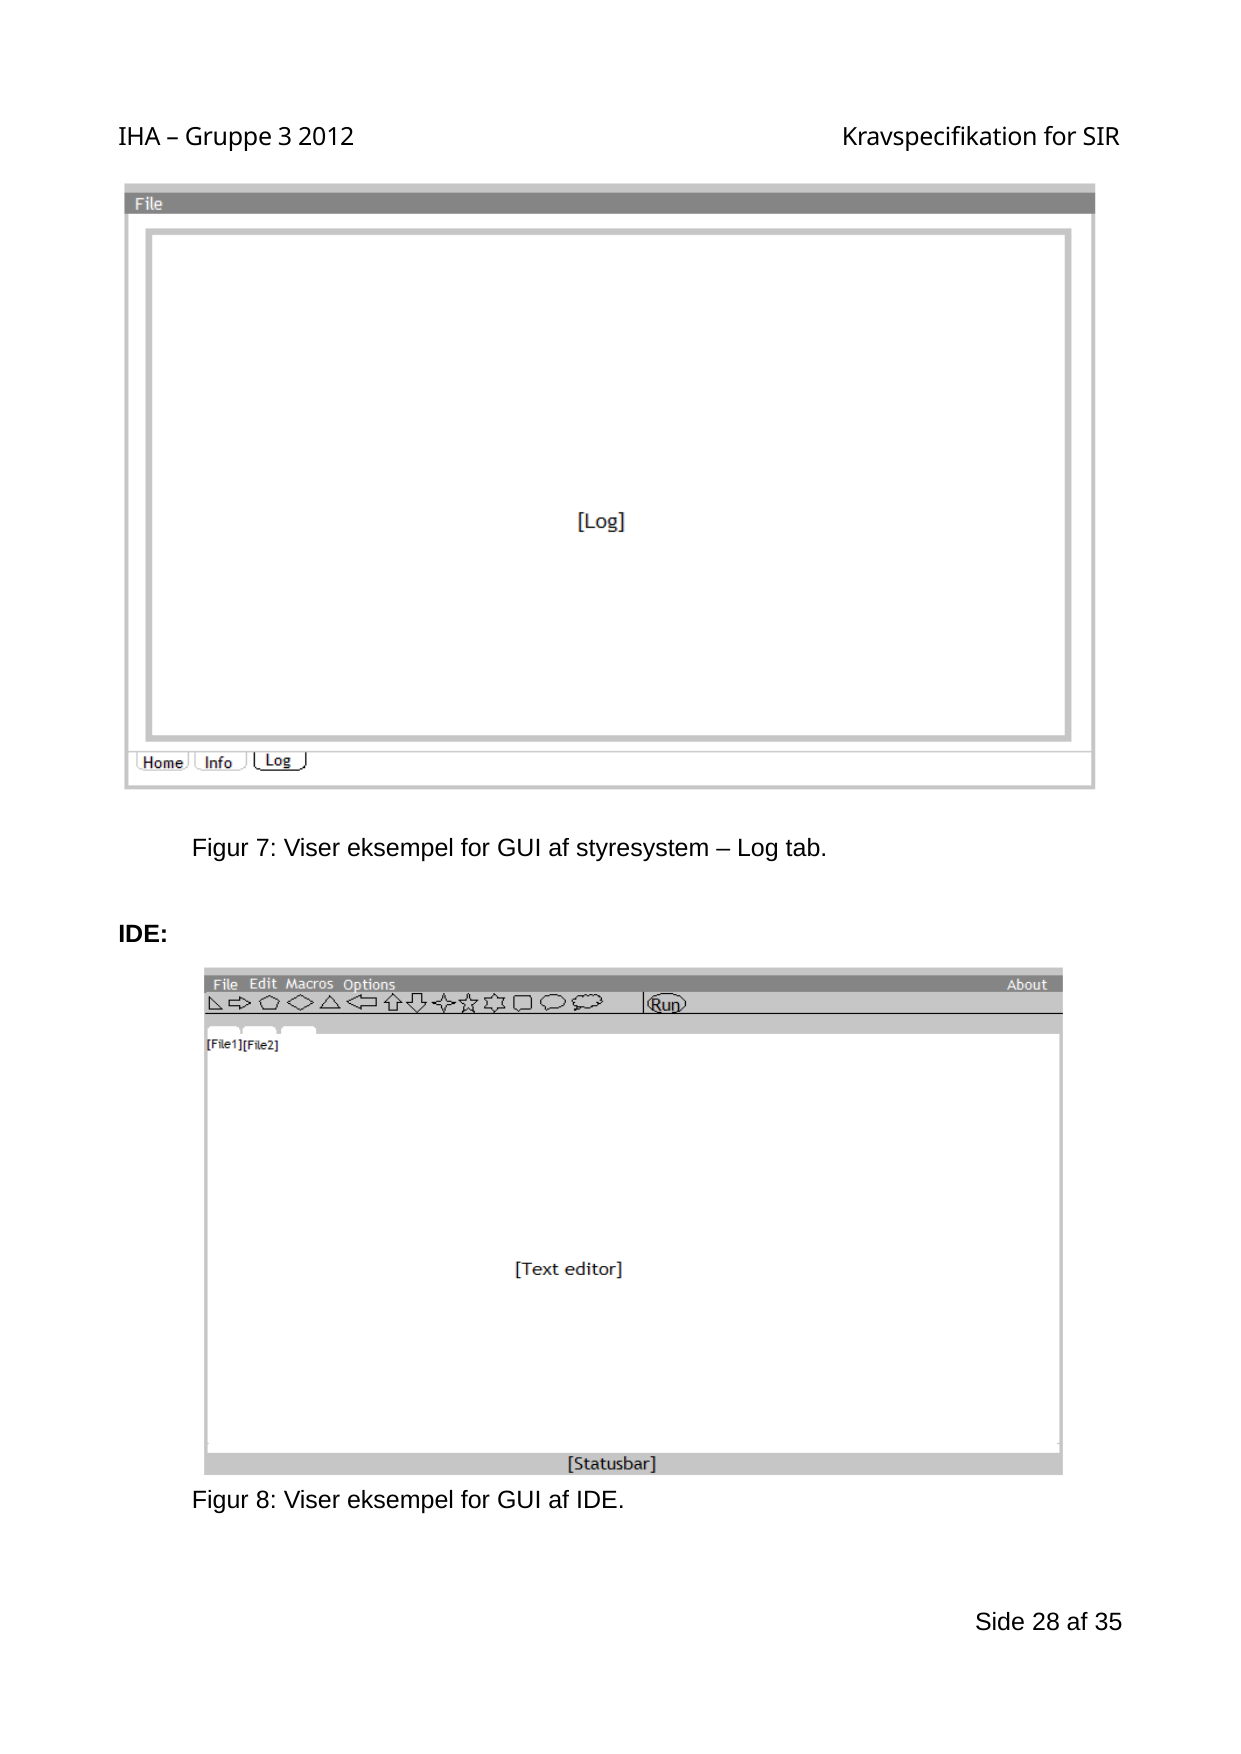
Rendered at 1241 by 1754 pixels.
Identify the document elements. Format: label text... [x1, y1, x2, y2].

text Figur 8: Viser eksempel for GUI af IDE. [192, 974, 1088, 1513]
text IDE: [118, 919, 1122, 947]
picture [118, 181, 1123, 833]
picture [196, 961, 1084, 1485]
text Figur 7: Viser eksempel for GUI af styresystem – Log tab. [192, 833, 1048, 861]
